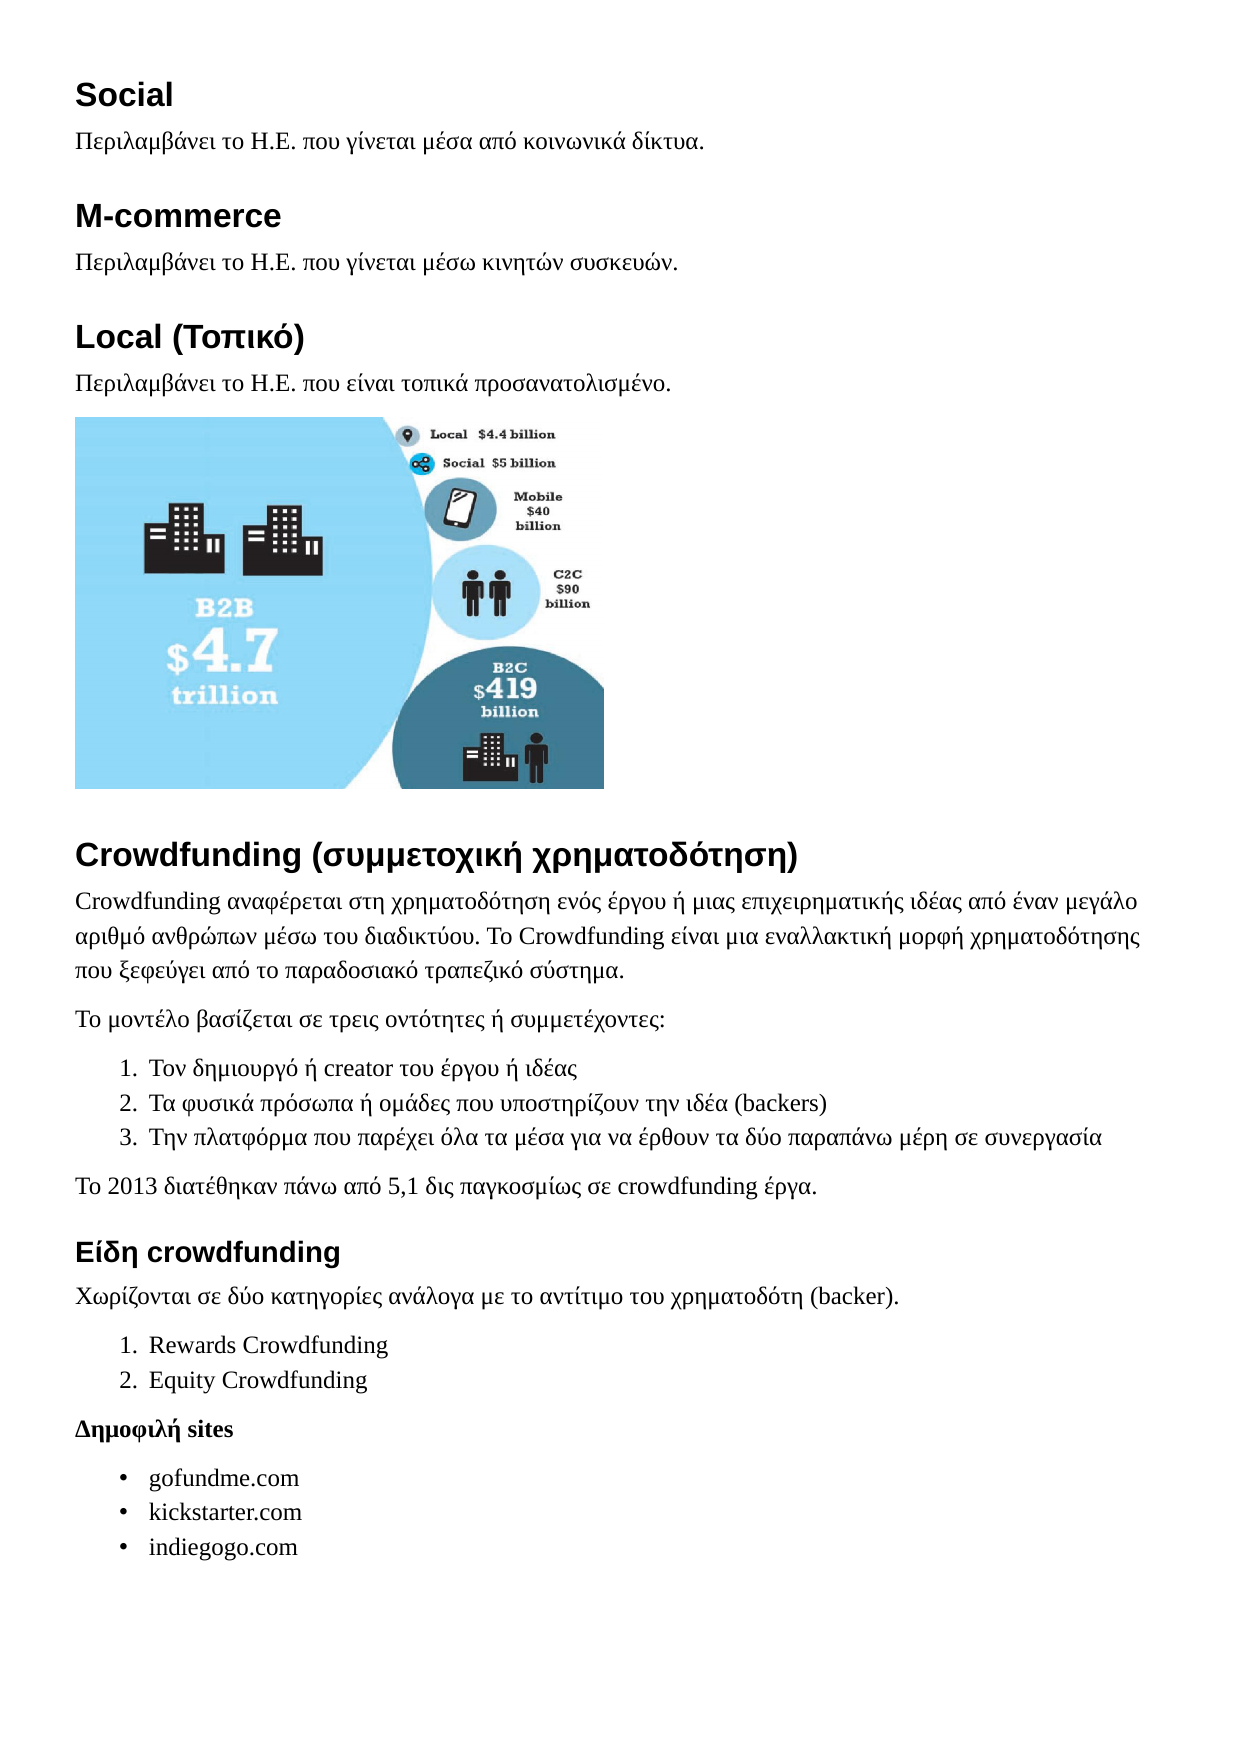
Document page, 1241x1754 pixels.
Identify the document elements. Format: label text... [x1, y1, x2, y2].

subtitle Social [75, 75, 1165, 114]
list kickstarter.com [119, 1497, 1165, 1526]
text Δημοφιλή sites [75, 1414, 1165, 1443]
text Crowdfunding αναφέρεται στη χρηματοδότηση ενός έργου ή μιας επιχειρηματικής ιδέας από έναν μεγάλο αριθμό ανθρώπων μέσω του διαδικτύου. Το Crowdfunding είναι μια εναλλακτική μορφή χρηματοδότησης που ξεφεύγει από το παραδοσιακό τραπεζικό σύστημα. [75, 886, 1165, 984]
list Rewards Crowdfunding [119, 1330, 1165, 1359]
subtitle M-commerce [75, 196, 1165, 235]
text Περιλαμβάνει το Η.Ε. που είναι τοπικά προσανατολισμένο. [75, 368, 1165, 397]
subtitle Είδη crowdfunding [75, 1235, 1165, 1269]
subtitle Local (Τοπικό) [75, 317, 1165, 356]
list gofundme.com [119, 1463, 1165, 1492]
list Equity Crowdfunding [119, 1365, 1165, 1394]
text Χωρίζονται σε δύο κατηγορίες ανάλογα με το αντίτιμο του χρηματοδότη (backer). [75, 1281, 1165, 1310]
list Την πλατφόρμα που παρέχει όλα τα μέσα για να έρθουν τα δύο παραπάνω μέρη σε συνεργασία [119, 1122, 1165, 1151]
text Το μοντέλο βασίζεται σε τρεις οντότητες ή συμμετέχοντες: [75, 1004, 1165, 1033]
list Τον δημιουργό ή creator του έργου ή ιδέας [119, 1053, 1165, 1082]
picture [75, 417, 604, 789]
list Τα φυσικά πρόσωπα ή ομάδες που υποστηρίζουν την ιδέα (backers) [119, 1088, 1165, 1117]
text Περιλαμβάνει το Η.Ε. που γίνεται μέσα από κοινωνικά δίκτυα. [75, 126, 1165, 155]
text Το 2013 διατέθηκαν πάνω από 5,1 δις παγκοσμίως σε crowdfunding έργα. [75, 1171, 1165, 1200]
text Περιλαμβάνει το Η.Ε. που γίνεται μέσω κινητών συσκευών. [75, 247, 1165, 276]
subtitle Crowdfunding (συμμετοχική χρηματοδότηση) [75, 835, 1165, 874]
list indiegogo.com [119, 1532, 1165, 1561]
